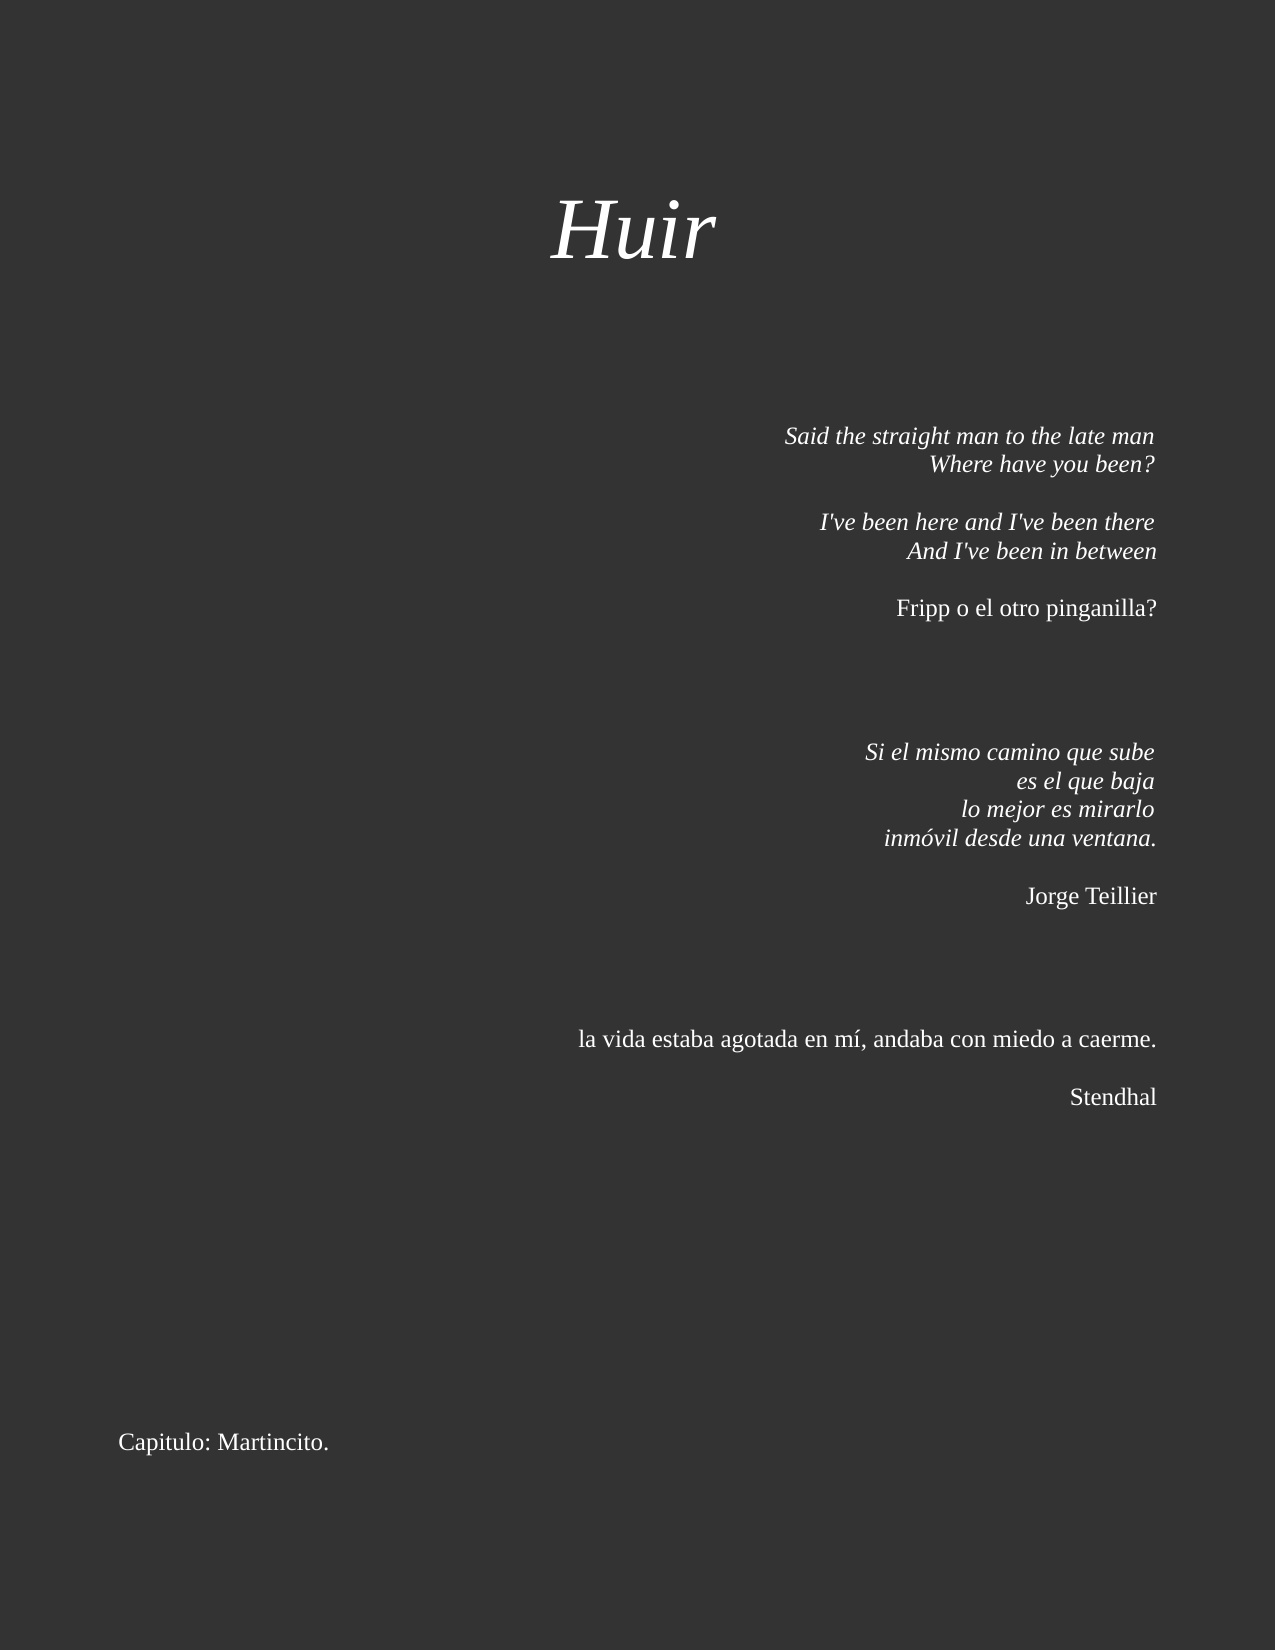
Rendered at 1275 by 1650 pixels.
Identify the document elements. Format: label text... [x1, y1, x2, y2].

text I've been here and I've been there [118, 507, 1157, 536]
text Stendhal [118, 1082, 1157, 1111]
text lo mejor es mirarlo [118, 794, 1157, 823]
text Where have you been? [118, 449, 1157, 478]
text Capitulo: Martincito. [118, 1427, 1157, 1456]
text Said the straight man to the late man [118, 421, 1157, 449]
text Huir [118, 176, 1157, 277]
text And I've been in between Fripp o el otro pinganilla? [118, 536, 1157, 708]
text es el que baja [118, 766, 1157, 794]
text Si el mismo camino que sube [118, 708, 1157, 766]
text inmóvil desde una ventana. Jorge Teillier [118, 823, 1157, 909]
text la vida estaba agotada en mí, andaba con miedo a caerme. [118, 1024, 1157, 1053]
